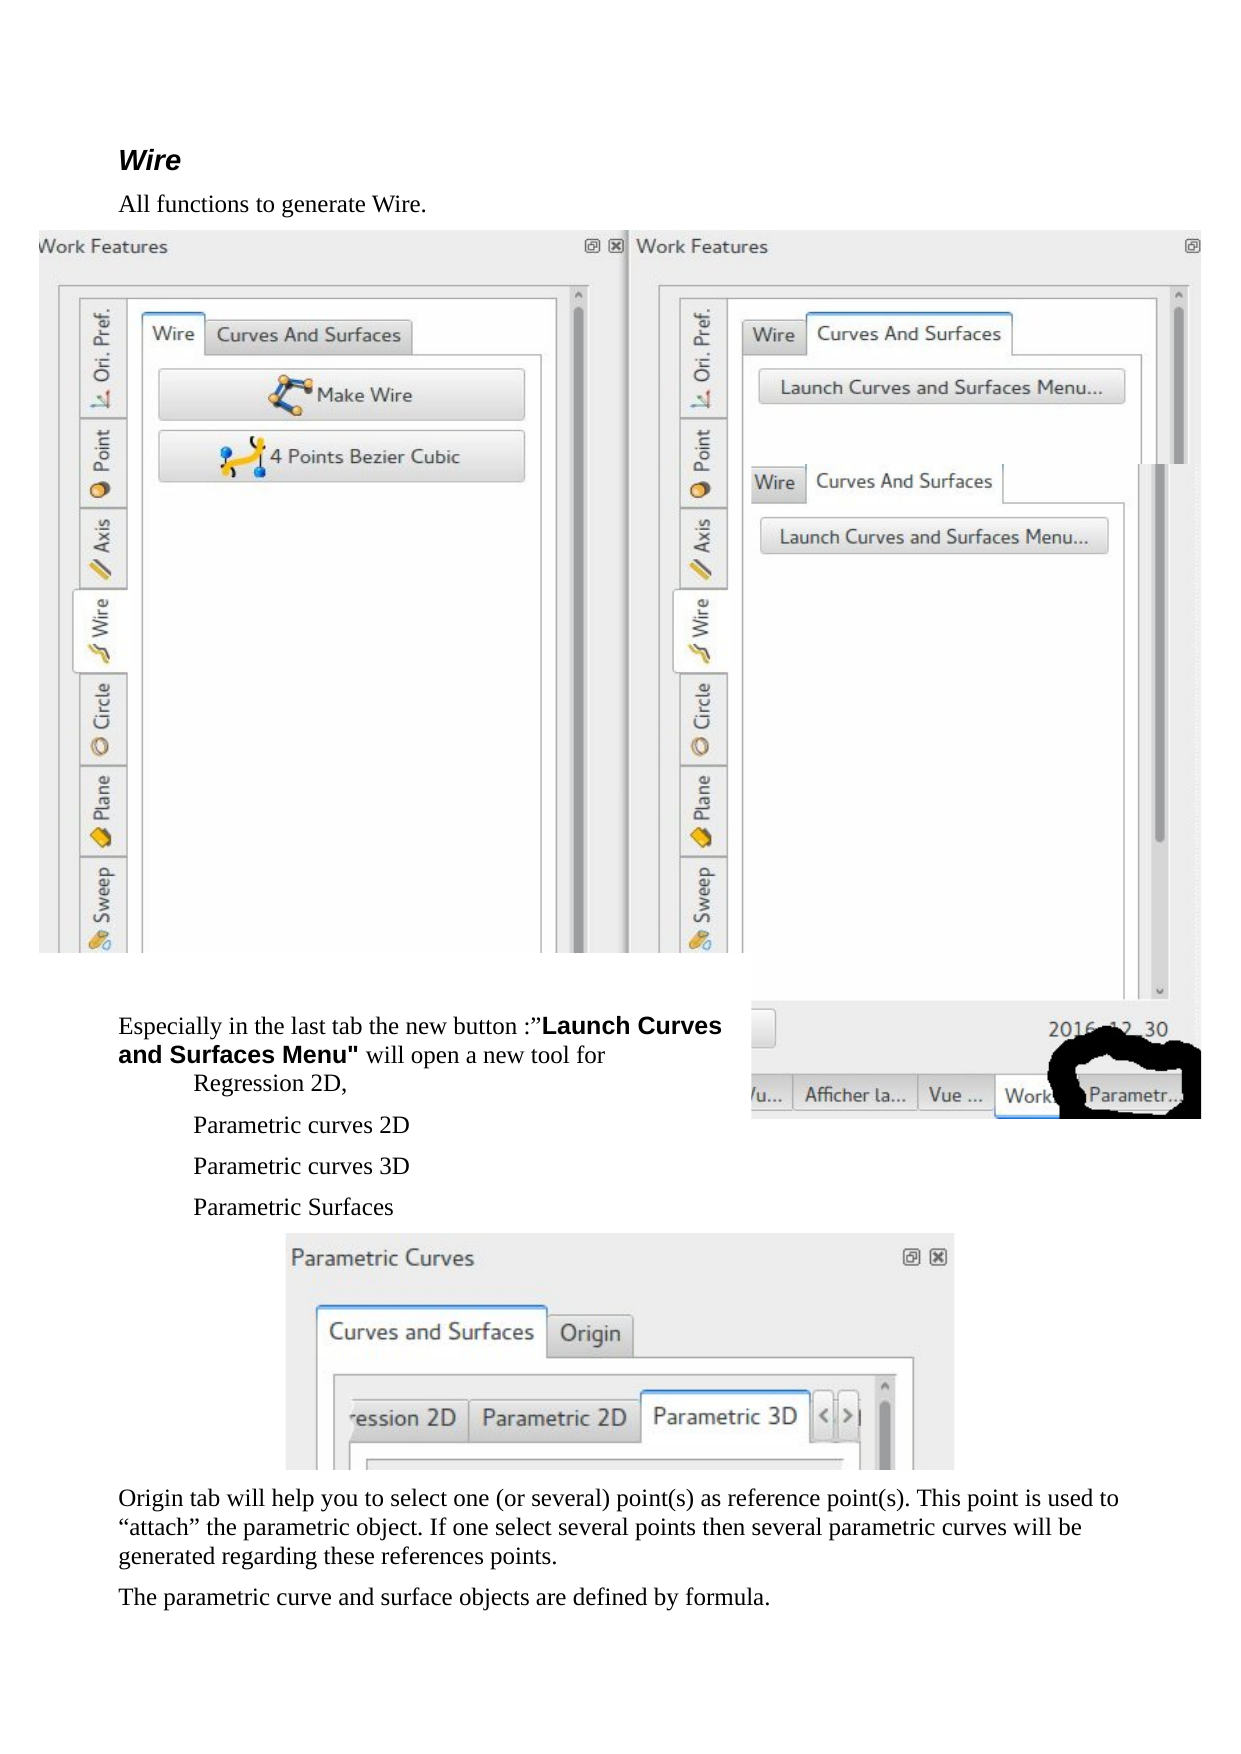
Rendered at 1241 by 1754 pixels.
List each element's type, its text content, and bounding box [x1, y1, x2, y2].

subtitle Wire [118, 143, 1122, 177]
text Parametric curves 3D [118, 1151, 1122, 1180]
picture [285, 1233, 955, 1470]
text The parametric curve and surface objects are defined by formula. [118, 1582, 1122, 1611]
text Origin tab will help you to select one (or several) point(s) as reference point(s). This point is used to “attach” the parametric object. If one select several points then several parametric curves will be generated regarding these references points. [118, 1483, 1122, 1570]
text Especially in the last tab the new button :”Launch Curves and Surfaces Menu" will open a new tool for Regression 2D, [118, 1011, 751, 1097]
text Parametric curves 2D [118, 1110, 1122, 1138]
text Parametric Surfaces [118, 1192, 1122, 1221]
picture [39, 230, 1202, 1119]
text All functions to generate Wire. [118, 189, 1122, 218]
